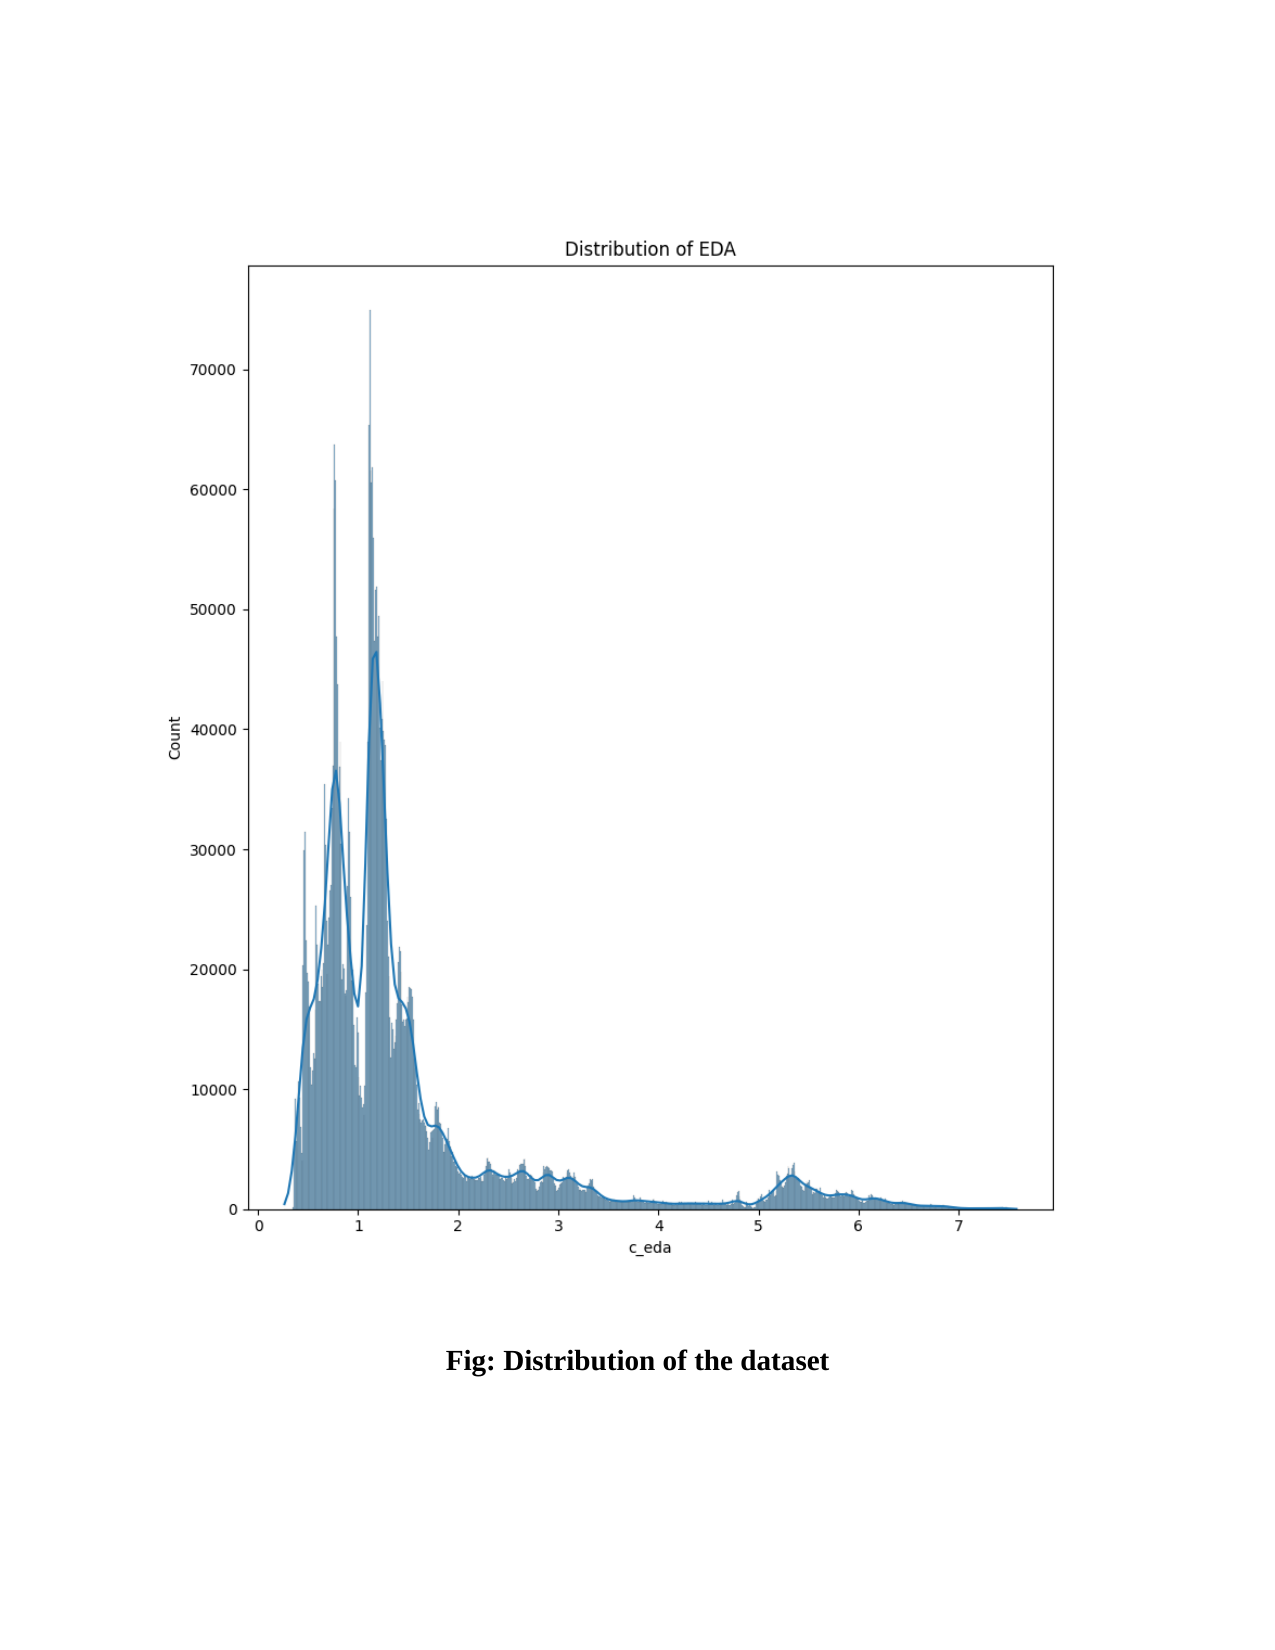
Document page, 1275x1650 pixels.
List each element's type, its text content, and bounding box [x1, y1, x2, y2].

picture [118, 118, 1157, 1344]
text Fig: Distribution of the dataset [118, 1344, 1157, 1377]
